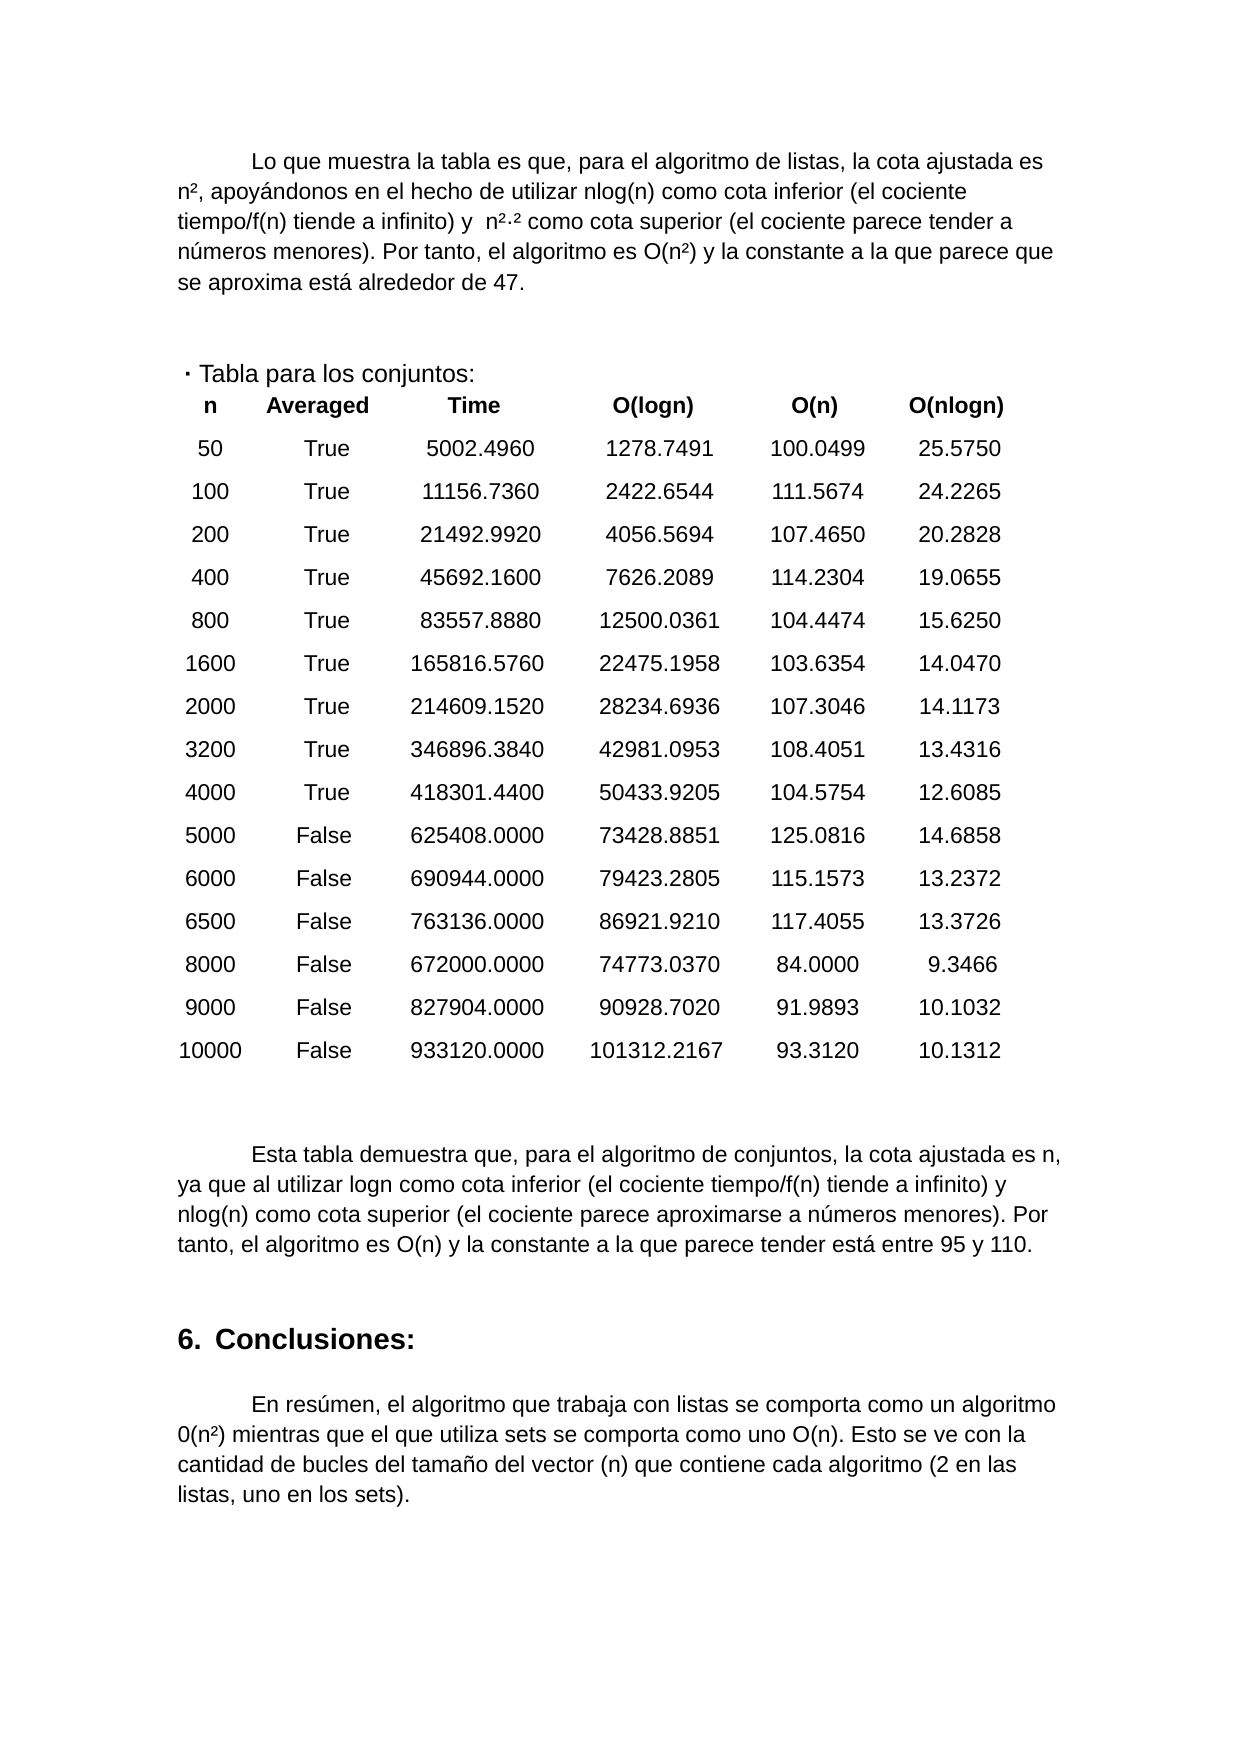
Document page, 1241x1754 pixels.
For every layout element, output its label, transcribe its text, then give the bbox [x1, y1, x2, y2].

table_cell 827904.0000 [386, 994, 562, 1037]
table_cell False [249, 951, 386, 994]
table_cell 8000 [171, 951, 249, 994]
table_cell 83557.8880 [386, 607, 562, 650]
table_cell 9.3466 [885, 951, 1027, 994]
table_cell 7626.2089 [563, 564, 744, 607]
table_cell 104.5754 [744, 779, 885, 822]
table_cell 28234.6936 [563, 693, 744, 736]
table_cell 24.2265 [885, 478, 1027, 521]
text · Tabla para los conjuntos: [177, 359, 1063, 388]
table_cell 100 [171, 478, 249, 521]
table_cell 2422.6544 [563, 478, 744, 521]
table_header O(logn) [563, 392, 744, 435]
table_cell 50 [171, 435, 249, 478]
table_cell 15.6250 [885, 607, 1027, 650]
table_cell 100.0499 [744, 435, 885, 478]
table_cell 13.4316 [885, 736, 1027, 779]
table_header Time [386, 392, 562, 435]
table_cell 5000 [171, 822, 249, 865]
table_cell False [249, 822, 386, 865]
table_cell 25.5750 [885, 435, 1027, 478]
table_cell False [249, 865, 386, 908]
table_cell 672000.0000 [386, 951, 562, 994]
table_cell 108.4051 [744, 736, 885, 779]
table_cell 42981.0953 [563, 736, 744, 779]
table_cell 346896.3840 [386, 736, 562, 779]
table_cell 200 [171, 521, 249, 564]
table_header O(n) [744, 392, 885, 435]
table_cell 103.6354 [744, 650, 885, 693]
table_cell 101312.2167 [563, 1038, 744, 1080]
table_cell 13.3726 [885, 908, 1027, 951]
text Lo que muestra la tabla es que, para el algoritmo de listas, la cota ajustada es n², apoyándonos en el hecho de utilizar nlog(n) como cota inferior (el cociente tiempo/f(n) tiende a infinito) y n²·² como cota superior (el cociente parece tender a números menores). Por tanto, el algoritmo es O(n²) y la constante a la que parece que se aproxima está alrededor de 47. [177, 148, 1063, 295]
table_cell 90928.7020 [563, 994, 744, 1037]
table_cell 5002.4960 [386, 435, 562, 478]
table_cell 9000 [171, 994, 249, 1037]
table_cell True [249, 435, 386, 478]
table_header n [171, 392, 249, 435]
table_cell 1600 [171, 650, 249, 693]
table_cell 12500.0361 [563, 607, 744, 650]
table_cell True [249, 779, 386, 822]
table_cell 111.5674 [744, 478, 885, 521]
table_cell 45692.1600 [386, 564, 562, 607]
table_cell 22475.1958 [563, 650, 744, 693]
table_cell 14.6858 [885, 822, 1027, 865]
table_cell 73428.8851 [563, 822, 744, 865]
table_cell 13.2372 [885, 865, 1027, 908]
table_cell 933120.0000 [386, 1038, 562, 1080]
table_cell 74773.0370 [563, 951, 744, 994]
list En resúmen, el algoritmo que trabaja con listas se comporta como un algoritmo 0(n²) mientras que el que utiliza sets se comporta como uno O(n). Esto se ve con la cantidad de bucles del tamaño del vector (n) que contiene cada algoritmo (2 en las listas, uno en los sets). [177, 1391, 1063, 1508]
table_cell 10.1032 [885, 994, 1027, 1037]
table_cell 114.2304 [744, 564, 885, 607]
table_cell 625408.0000 [386, 822, 562, 865]
table_cell 115.1573 [744, 865, 885, 908]
table_cell 4000 [171, 779, 249, 822]
table_cell 690944.0000 [386, 865, 562, 908]
table_cell True [249, 736, 386, 779]
table_cell 800 [171, 607, 249, 650]
table_cell False [249, 908, 386, 951]
table_cell 21492.9920 [386, 521, 562, 564]
table_cell 6500 [171, 908, 249, 951]
table_cell 19.0655 [885, 564, 1027, 607]
table_cell 400 [171, 564, 249, 607]
table_cell 1278.7491 [563, 435, 744, 478]
table_cell 418301.4400 [386, 779, 562, 822]
table_cell 10000 [171, 1038, 249, 1080]
table_cell 214609.1520 [386, 693, 562, 736]
table_cell True [249, 564, 386, 607]
table_cell False [249, 994, 386, 1037]
table_cell True [249, 478, 386, 521]
table_cell 14.1173 [885, 693, 1027, 736]
table_cell 11156.7360 [386, 478, 562, 521]
table_cell 12.6085 [885, 779, 1027, 822]
table_header Averaged [249, 392, 386, 435]
table_cell 4056.5694 [563, 521, 744, 564]
table_cell 50433.9205 [563, 779, 744, 822]
table_cell True [249, 607, 386, 650]
table_cell 20.2828 [885, 521, 1027, 564]
table_cell 91.9893 [744, 994, 885, 1037]
table_cell 79423.2805 [563, 865, 744, 908]
table_cell 125.0816 [744, 822, 885, 865]
table_header O(nlogn) [885, 392, 1027, 435]
table_cell 107.4650 [744, 521, 885, 564]
table_cell 117.4055 [744, 908, 885, 951]
table_cell 93.3120 [744, 1038, 885, 1080]
table_cell 763136.0000 [386, 908, 562, 951]
table_cell 84.0000 [744, 951, 885, 994]
table_cell 86921.9210 [563, 908, 744, 951]
list Conclusiones: [177, 1322, 1063, 1356]
table_cell 6000 [171, 865, 249, 908]
table_cell 10.1312 [885, 1038, 1027, 1080]
table_cell True [249, 521, 386, 564]
table_cell 104.4474 [744, 607, 885, 650]
table_cell 165816.5760 [386, 650, 562, 693]
table_cell True [249, 650, 386, 693]
table_cell 107.3046 [744, 693, 885, 736]
table_cell False [249, 1038, 386, 1080]
table_cell True [249, 693, 386, 736]
table_cell 14.0470 [885, 650, 1027, 693]
table_cell 2000 [171, 693, 249, 736]
text Esta tabla demuestra que, para el algoritmo de conjuntos, la cota ajustada es n, ya que al utilizar logn como cota inferior (el cociente tiempo/f(n) tiende a infinito) y nlog(n) como cota superior (el cociente parece aproximarse a números menores). Por tanto, el algoritmo es O(n) y la constante a la que parece tender está entre 95 y 110. [177, 1141, 1063, 1258]
table_cell 3200 [171, 736, 249, 779]
